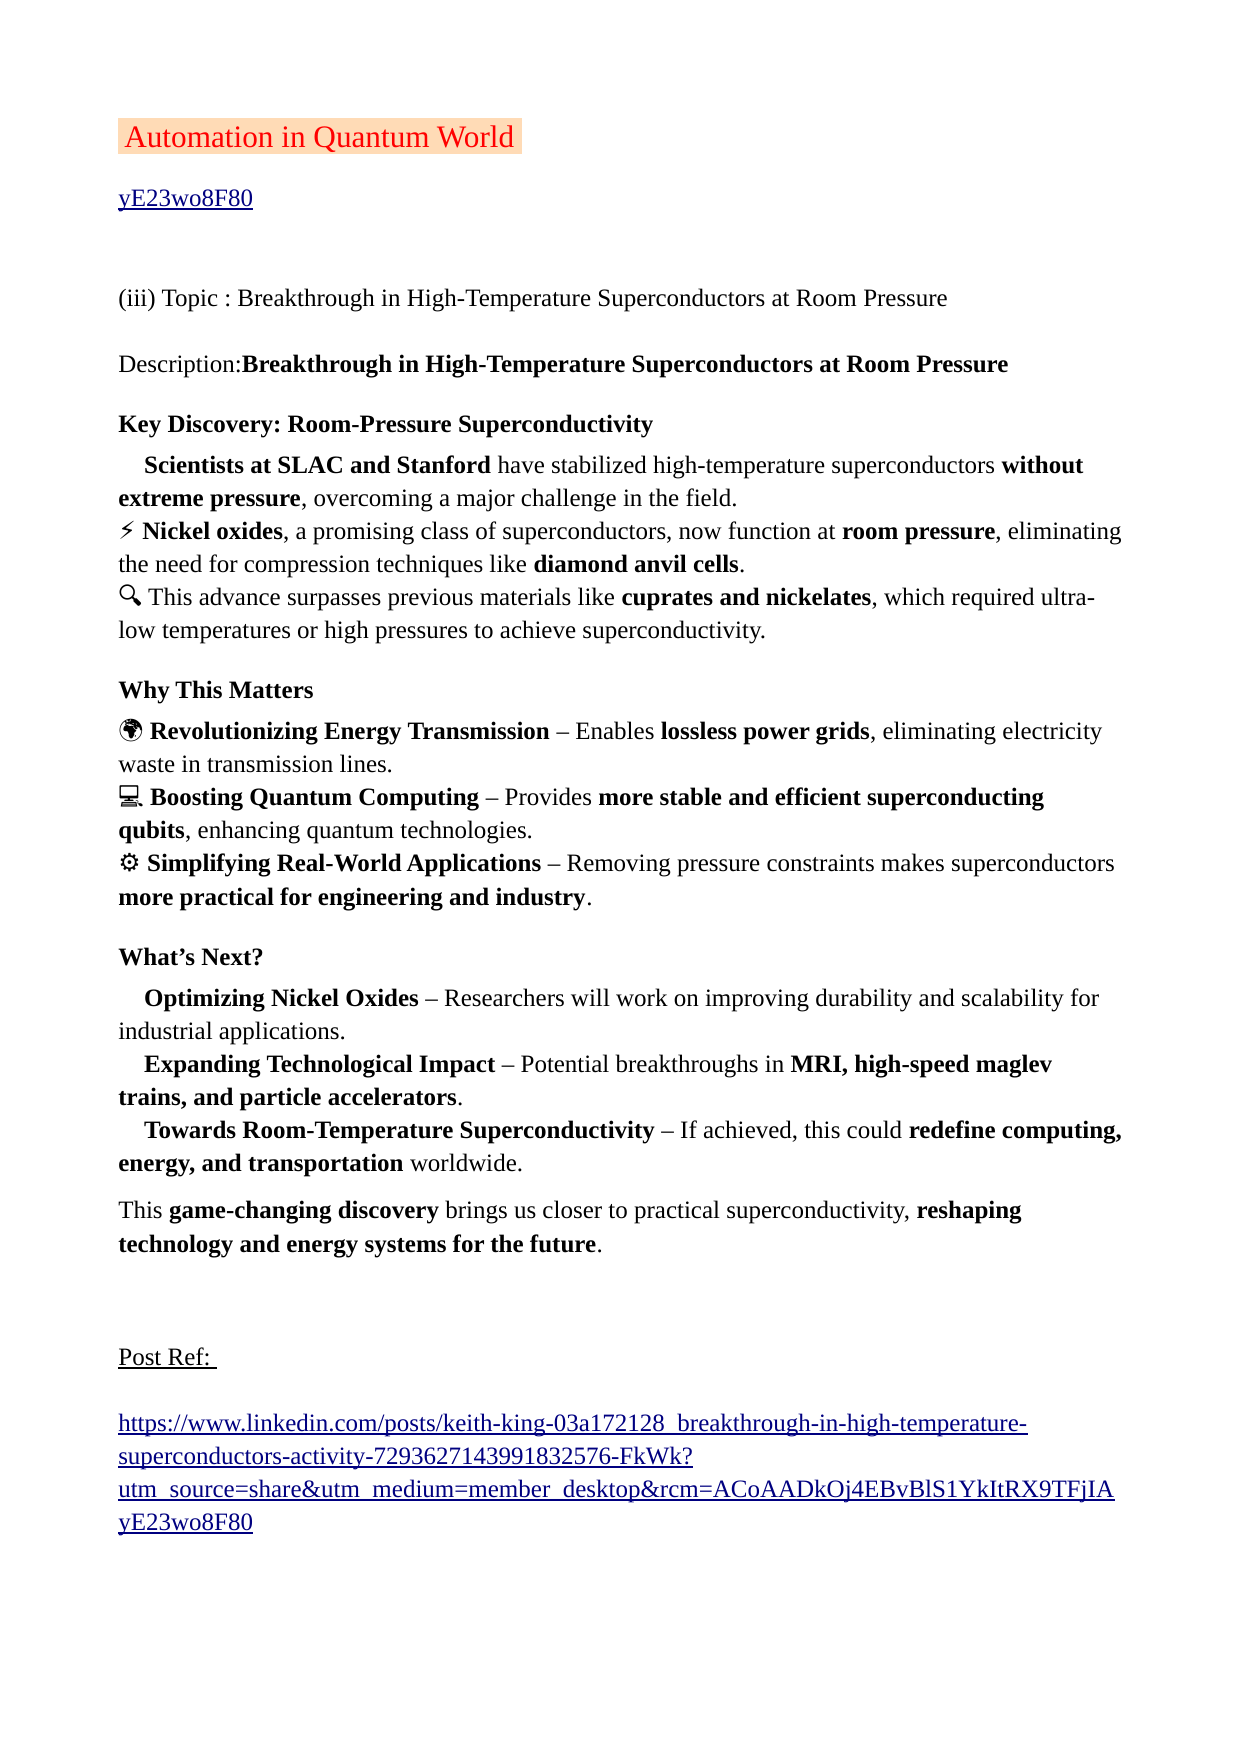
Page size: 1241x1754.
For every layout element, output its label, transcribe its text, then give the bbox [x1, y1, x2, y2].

text 🔧 Optimizing Nickel Oxides – Researchers will work on improving durability and scalability for industrial applications. 🚆 Expanding Technological Impact – Potential breakthroughs in MRI, high-speed maglev trains, and particle accelerators. 🔮 Towards Room-Temperature Superconductivity – If achieved, this could redefine computing, energy, and transportation worldwide. [118, 983, 1122, 1177]
subtitle Key Discovery: Room-Pressure Superconductivity [118, 409, 1122, 437]
text Post Ref: https://www.linkedin.com/posts/keith-king-03a172128_breakthrough-in-high-temperature-superconductors-activity-7293627143991832576-FkWk?utm_source=share&utm_medium=member_desktop&rcm=ACoAADkOj4EBvBlS1YkItRX9TFjIAyE23wo8F80 [118, 1276, 1122, 1635]
subtitle Why This Matters [118, 675, 1122, 704]
text This game-changing discovery brings us closer to practical superconductivity, reshaping technology and energy systems for the future. 🚀 [118, 1196, 1122, 1257]
text 🌍 Revolutionizing Energy Transmission – Enables lossless power grids, eliminating electricity waste in transmission lines. 💻 Boosting Quantum Computing – Provides more stable and efficient superconducting qubits, enhancing quantum technologies. ⚙️ Simplifying Real-World Applications – Removing pressure constraints makes superconductors more practical for engineering and industry. [118, 716, 1122, 910]
text yE23wo8F80 (iii) Topic : Breakthrough in High-Temperature Superconductors at Room Pressure Description:Breakthrough in High-Temperature Superconductors at Room Pressure [118, 183, 1122, 377]
subtitle What’s Next? [118, 942, 1122, 970]
text 🔬 Scientists at SLAC and Stanford have stabilized high-temperature superconductors without extreme pressure, overcoming a major challenge in the field. ⚡ Nickel oxides, a promising class of superconductors, now function at room pressure, eliminating the need for compression techniques like diamond anvil cells. 🔍 This advance surpasses previous materials like cuprates and nickelates, which required ultra-low temperatures or high pressures to achieve superconductivity. [118, 450, 1122, 644]
